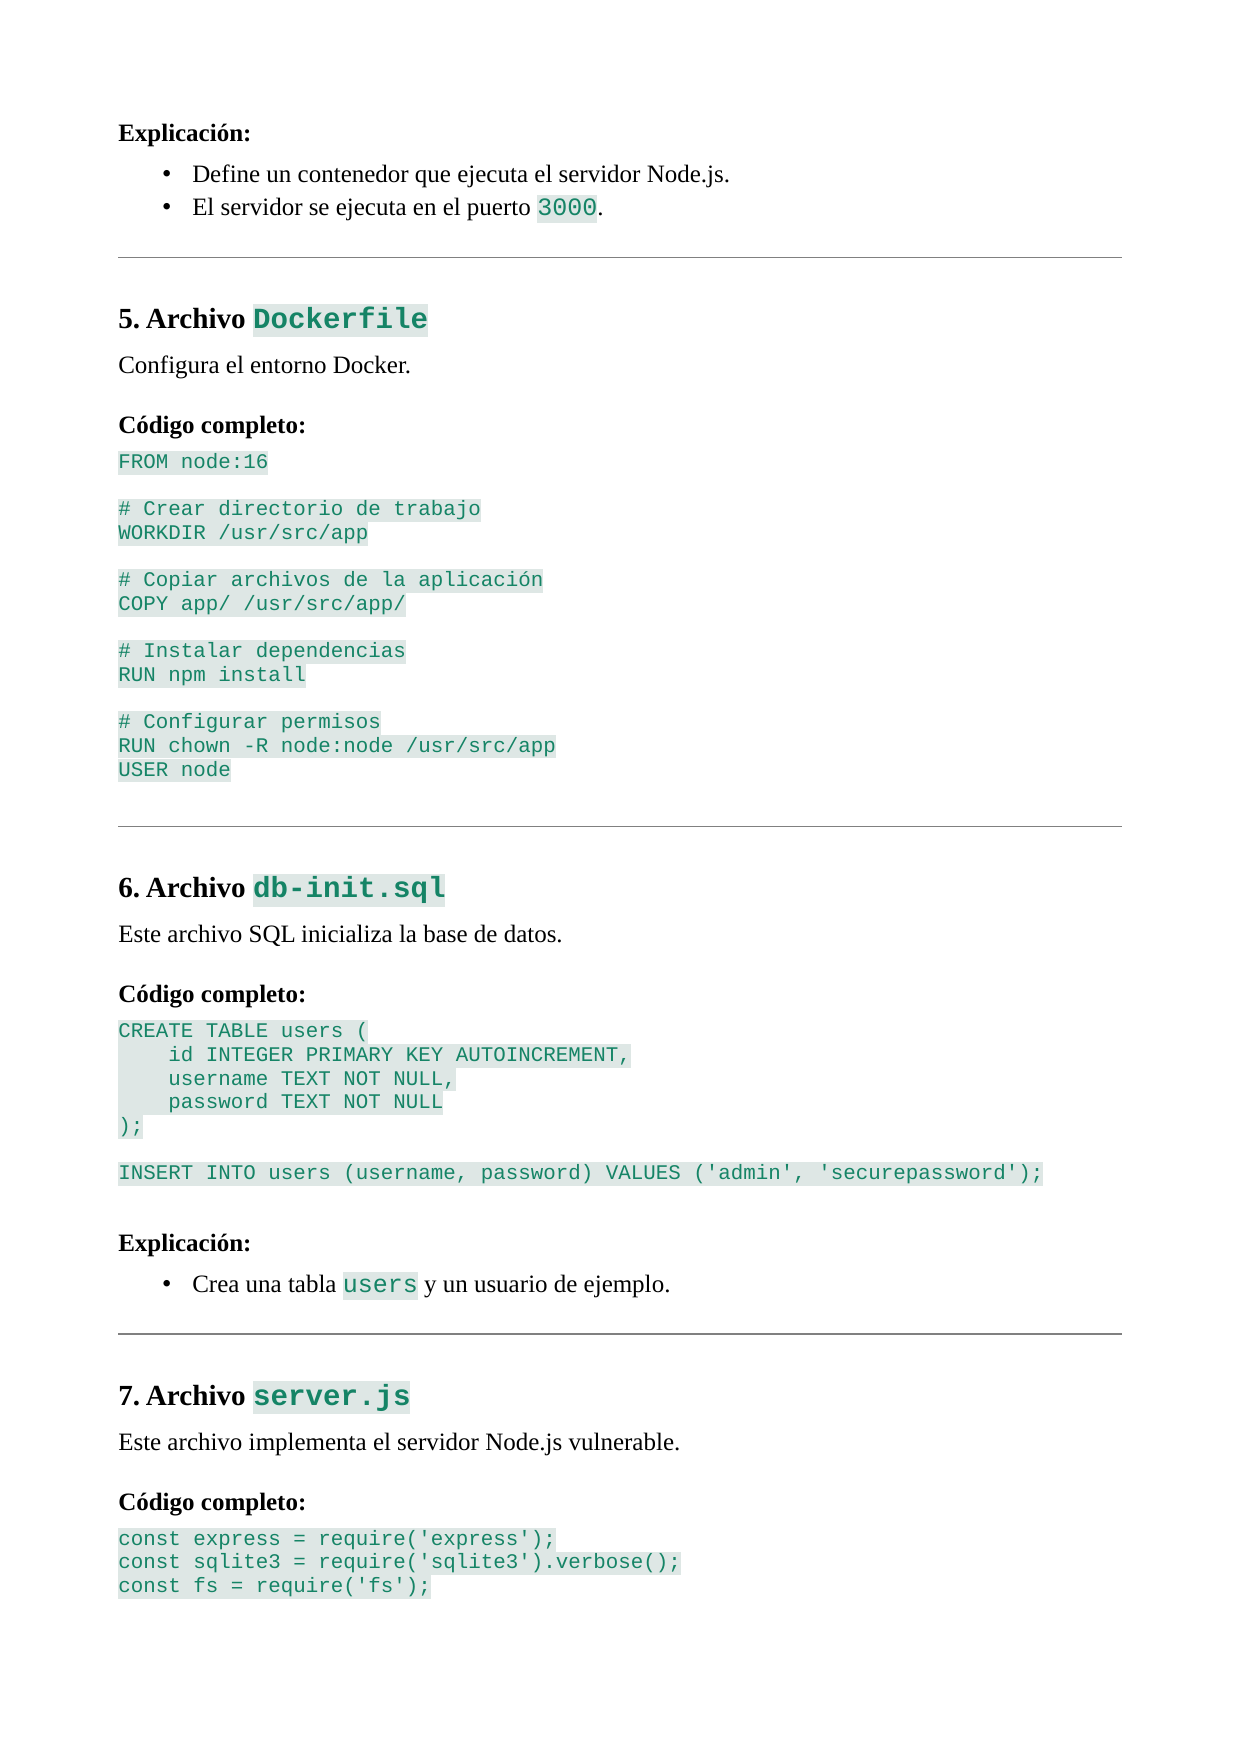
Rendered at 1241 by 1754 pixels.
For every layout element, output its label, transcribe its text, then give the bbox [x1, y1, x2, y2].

text COPY app/ /usr/src/app/ [406, 593, 1122, 617]
subtitle 6. Archivo db-init.sql [118, 871, 1122, 907]
subtitle Explicación: [118, 1228, 1122, 1257]
subtitle Código completo: [118, 1487, 1122, 1515]
text const express = require('express'); [556, 1528, 1122, 1552]
text CREATE TABLE users ( [368, 1020, 1122, 1044]
text Configura el entorno Docker. [118, 350, 1122, 378]
text ); [143, 1115, 1122, 1139]
subtitle 7. Archivo server.js [118, 1378, 1122, 1414]
text FROM node:16 [268, 451, 1122, 475]
text USER node [118, 758, 1122, 782]
text RUN chown -R node:node /usr/src/app [556, 735, 1122, 758]
list Define un contenedor que ejecuta el servidor Node.js. [162, 159, 1122, 188]
list Crea una tabla users y un usuario de ejemplo. [162, 1269, 1122, 1300]
subtitle Explicación: [118, 118, 1122, 147]
text const sqlite3 = require('sqlite3').verbose(); [681, 1552, 1122, 1575]
text Este archivo implementa el servidor Node.js vulnerable. [118, 1427, 1122, 1455]
text const fs = require('fs'); [431, 1575, 1122, 1599]
text id INTEGER PRIMARY KEY AUTOINCREMENT, [631, 1044, 1122, 1068]
text password TEXT NOT NULL [443, 1091, 1122, 1115]
text RUN npm install [306, 664, 1122, 688]
text # Crear directorio de trabajo [118, 498, 1122, 522]
text INSERT INTO users (username, password) VALUES ('admin', 'securepassword'); [1043, 1162, 1122, 1186]
text Este archivo SQL inicializa la base de datos. [118, 919, 1122, 948]
list El servidor se ejecuta en el puerto 3000. [162, 192, 1122, 223]
text # Copiar archivos de la aplicación [543, 569, 1122, 593]
text # Configurar permisos [381, 711, 1122, 735]
subtitle 5. Archivo Dockerfile [118, 301, 1122, 337]
text username TEXT NOT NULL, [456, 1068, 1122, 1091]
text WORKDIR /usr/src/app [368, 522, 1122, 546]
subtitle Código completo: [118, 410, 1122, 439]
subtitle Código completo: [118, 979, 1122, 1008]
text # Instalar dependencias [406, 640, 1122, 664]
